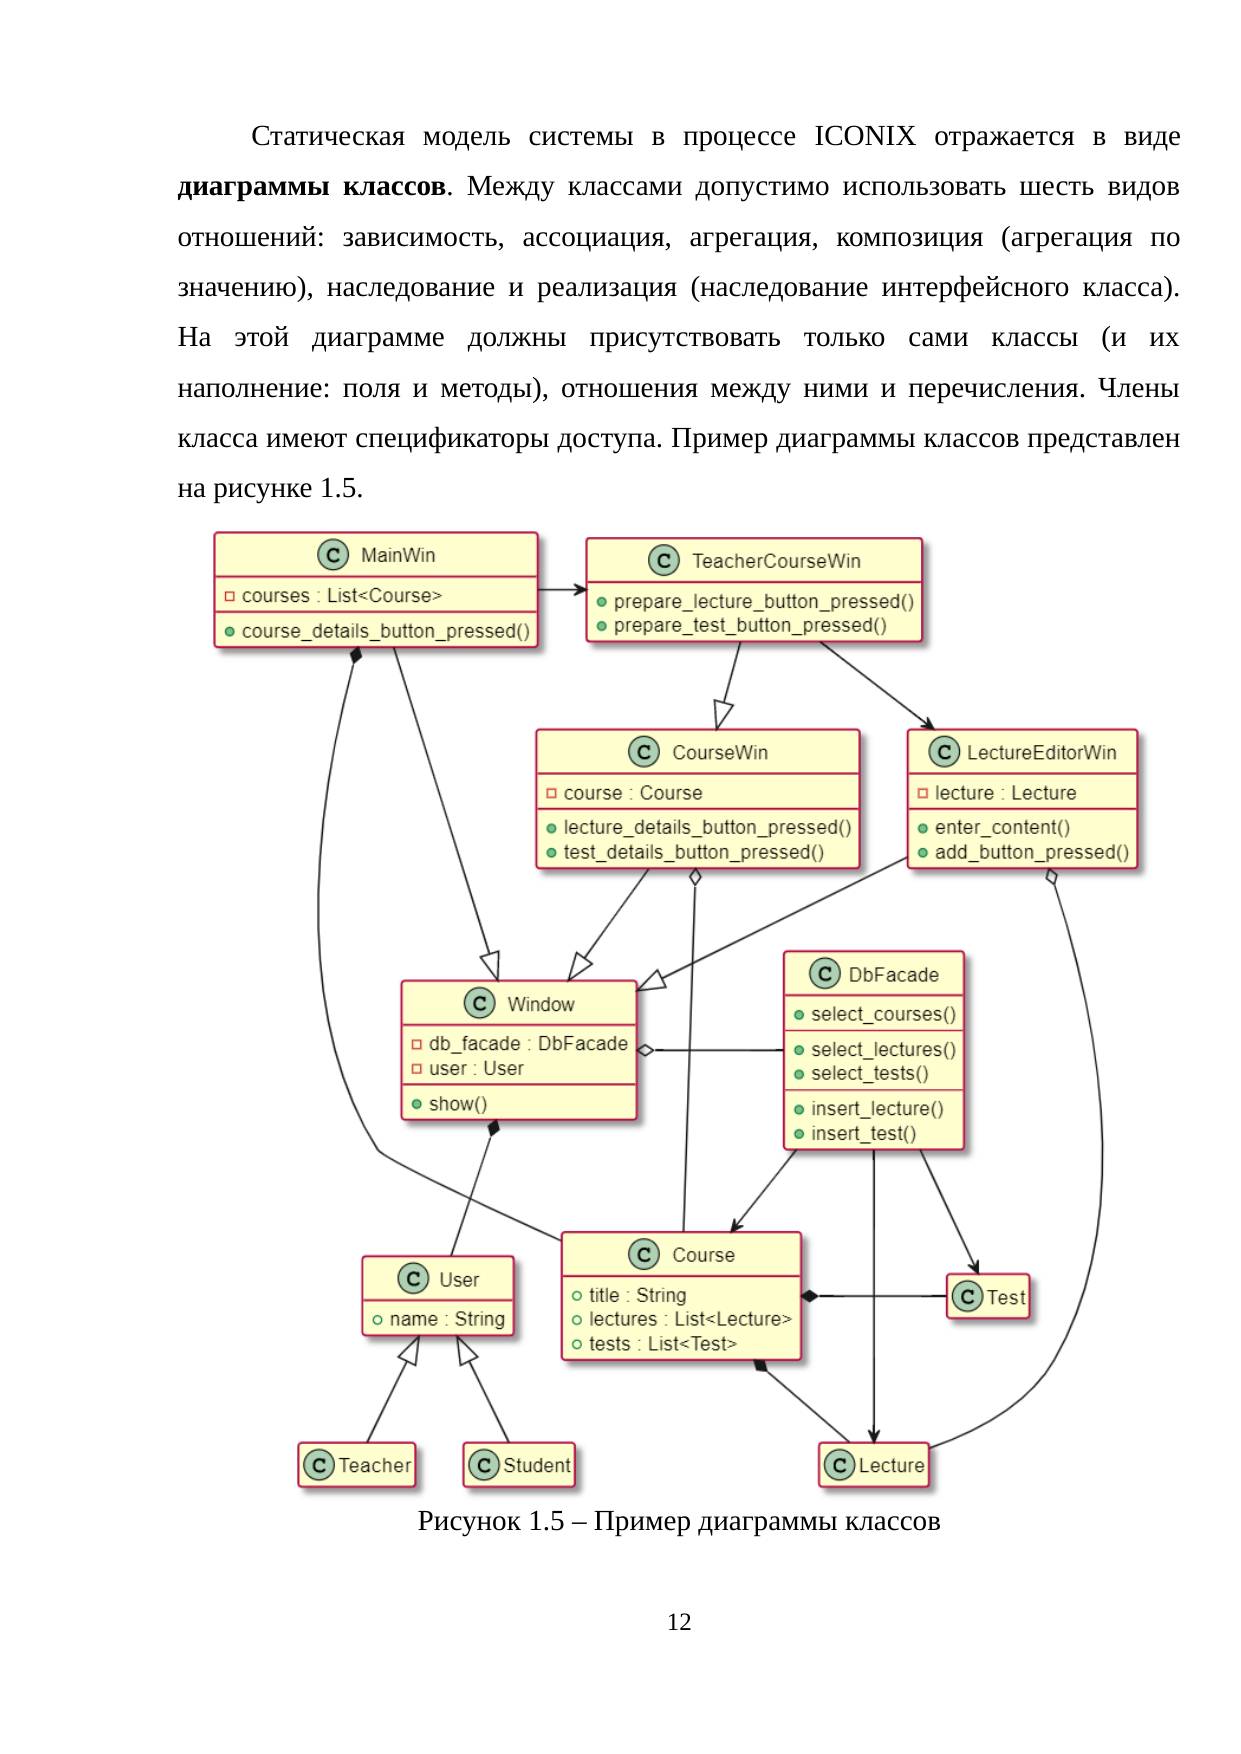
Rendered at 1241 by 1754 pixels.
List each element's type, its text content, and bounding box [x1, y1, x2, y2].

text Рисунок 1.5 – Пример диаграммы классов [177, 549, 1181, 1536]
picture [205, 523, 1154, 1503]
text Статическая модель системы в процессе ICONIX отражается в виде диаграммы классов. Между классами допустимо использовать шесть видов отношений: зависимость, ассоциация, агрегация, композиция (агрегация по значению), наследование и реализация (наследование интерфейсного класса). На этой диаграмме должны присутствовать только сами классы (и их наполнение: поля и методы), отношения между ними и перечисления. Члены класса имеют спецификаторы доступа. Пример диаграммы классов представлен на рисунке 1.5. [177, 118, 1181, 504]
